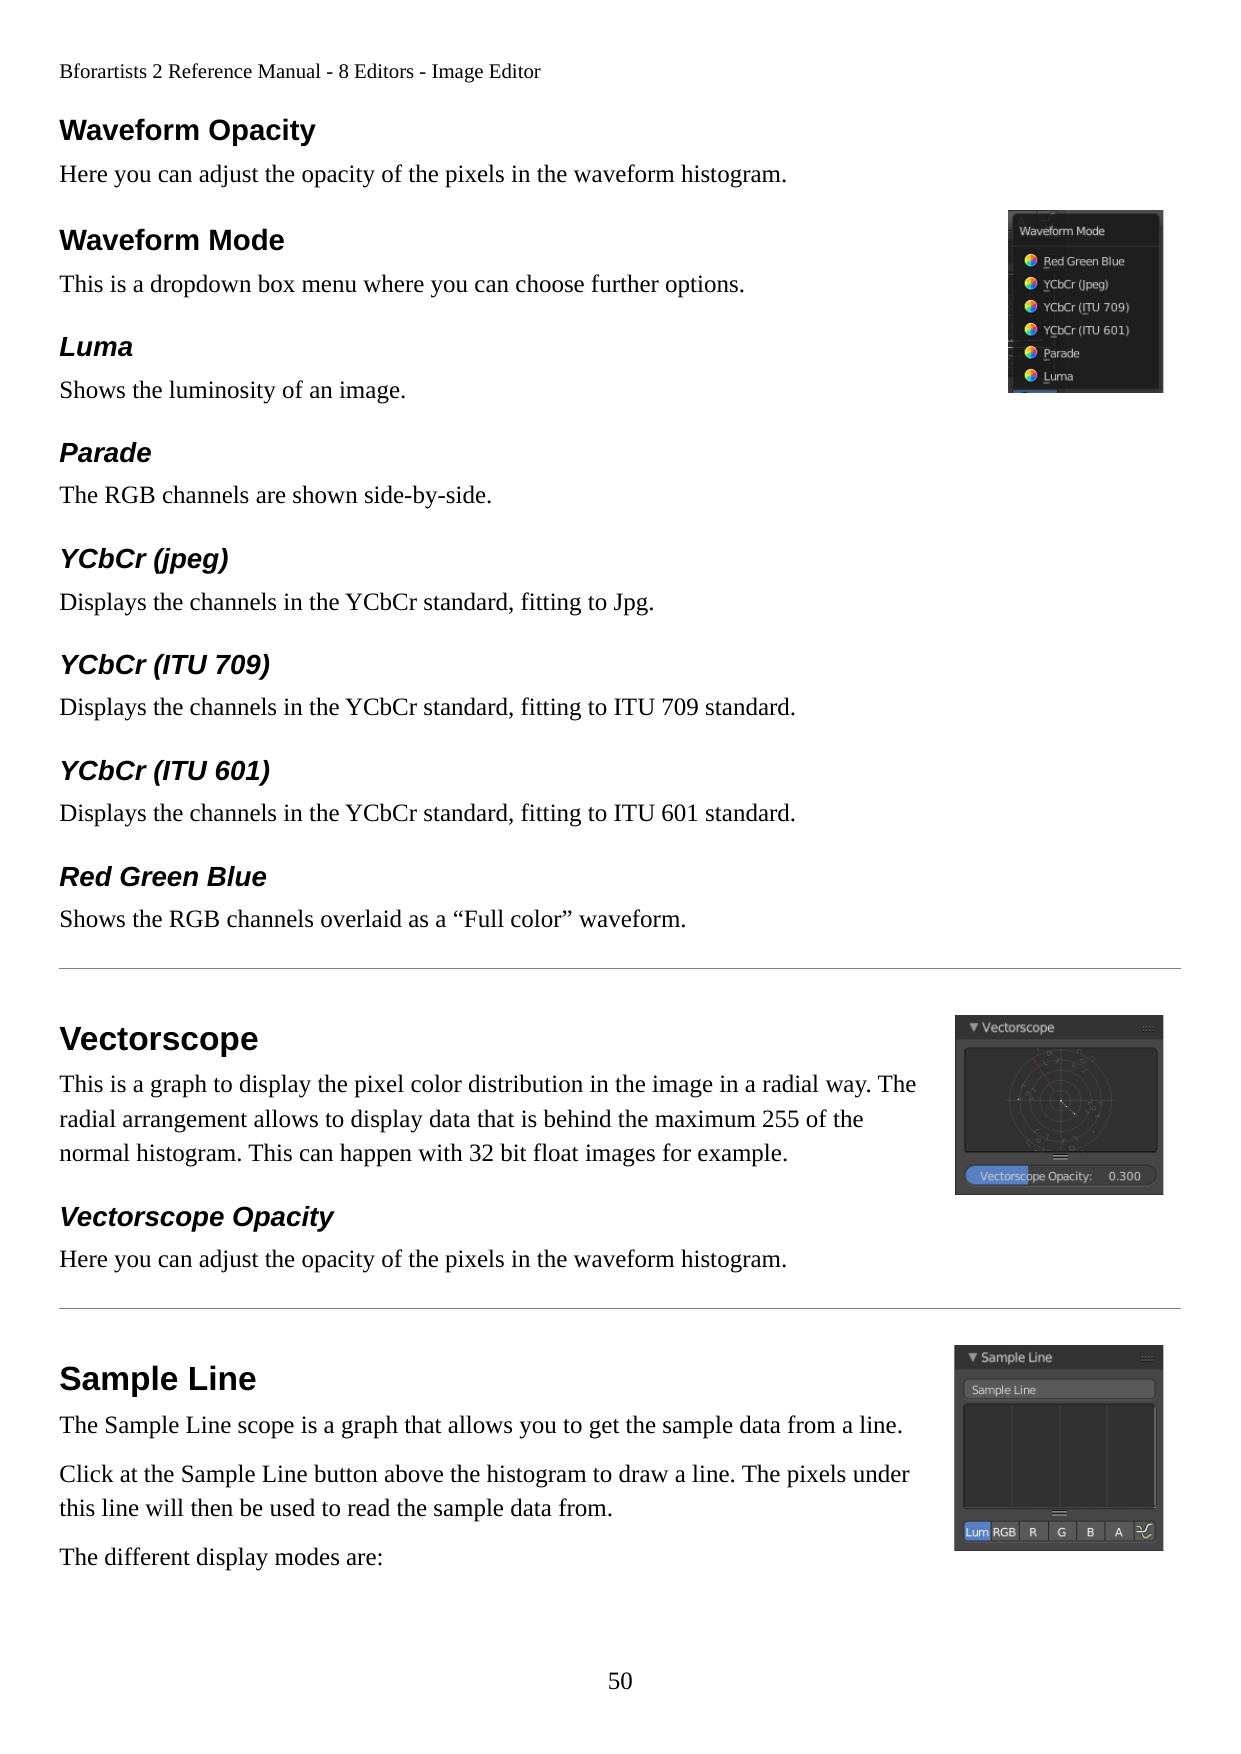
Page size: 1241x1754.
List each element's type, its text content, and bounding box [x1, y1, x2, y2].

subtitle YCbCr (jpeg) [59, 542, 1181, 574]
text This is a dropdown box menu where you can choose further options. [59, 269, 1008, 297]
text The different display modes are: [59, 1542, 1181, 1571]
text The Sample Line scope is a graph that allows you to get the sample data from a line. [59, 1410, 954, 1438]
text Shows the luminosity of an image. [59, 375, 1181, 403]
subtitle YCbCr (ITU 709) [59, 648, 1181, 680]
subtitle Vectorscope Opacity [59, 1200, 1181, 1232]
text Displays the channels in the YCbCr standard, fitting to Jpg. [59, 587, 1181, 615]
subtitle [1164, 1358, 1181, 1397]
text Click at the Sample Line button above the histogram to draw a line. The pixels under this line will then be used to read the sample data from. [59, 1459, 954, 1522]
subtitle Red Green Blue [59, 860, 1181, 892]
subtitle [1164, 1018, 1181, 1057]
subtitle Sample Line [59, 1358, 954, 1397]
picture [954, 1345, 1164, 1551]
subtitle Parade [59, 436, 1181, 468]
subtitle [1164, 222, 1181, 256]
subtitle Waveform Mode [59, 222, 1008, 256]
subtitle Luma [59, 330, 1008, 362]
subtitle YCbCr (ITU 601) [59, 754, 1181, 786]
text This is a graph to display the pixel color distribution in the image in a radial way. The radial arrangement allows to display data that is behind the maximum 255 of the normal histogram. This can happen with 32 bit float images for example. [59, 1069, 955, 1167]
text Shows the RGB channels overlaid as a “Full color” waveform. [59, 904, 1181, 933]
text The RGB channels are shown side-by-side. [59, 481, 1181, 509]
subtitle Vectorscope [59, 1018, 955, 1057]
text Here you can adjust the opacity of the pixels in the waveform histogram. [59, 159, 1181, 188]
subtitle [1164, 330, 1181, 362]
text Here you can adjust the opacity of the pixels in the waveform histogram. [59, 1244, 1181, 1273]
text Displays the channels in the YCbCr standard, fitting to ITU 601 standard. [59, 798, 1181, 827]
picture [1008, 210, 1164, 393]
subtitle Waveform Opacity [59, 113, 1181, 146]
text Displays the channels in the YCbCr standard, fitting to ITU 709 standard. [59, 692, 1181, 721]
picture [955, 1015, 1164, 1195]
